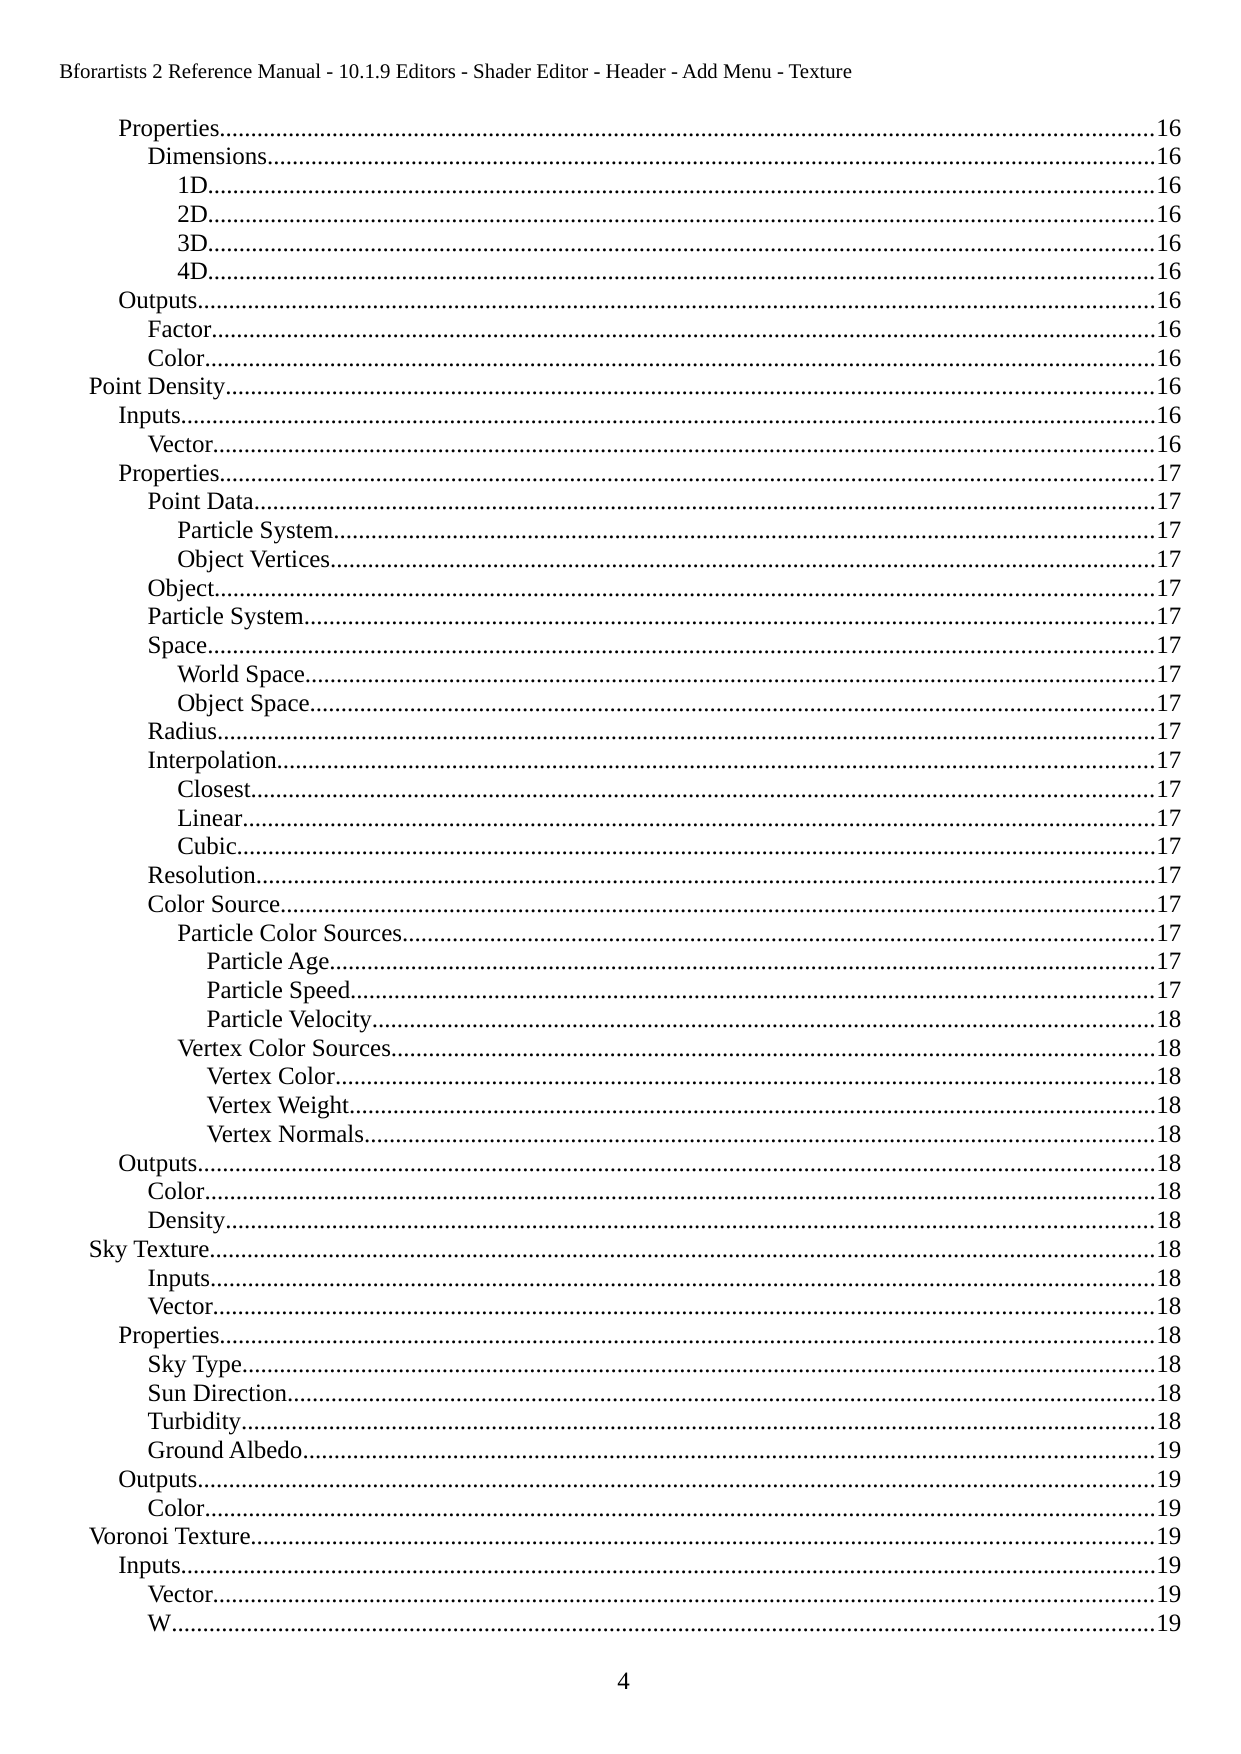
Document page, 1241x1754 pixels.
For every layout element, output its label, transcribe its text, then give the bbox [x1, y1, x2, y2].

text Closest 17 [177, 774, 1181, 803]
text Particle Speed 17 [206, 975, 1181, 1004]
text Density 18 [147, 1205, 1181, 1234]
text Vector 16 [147, 429, 1181, 458]
text Object Vertices 17 [177, 544, 1181, 573]
text Vertex Color Sources 18 [177, 1033, 1181, 1061]
text Vertex Color 18 [206, 1061, 1181, 1090]
text Properties 16 [118, 113, 1181, 141]
text Particle Velocity 18 [206, 1004, 1181, 1033]
text Object Space 17 [177, 688, 1181, 716]
text World Space 17 [177, 659, 1181, 688]
text Particle System 17 [147, 601, 1181, 630]
text Vector 19 [147, 1579, 1181, 1608]
text 4D 16 [177, 256, 1181, 285]
text Properties 18 [118, 1320, 1181, 1349]
text Turbidity 18 [147, 1406, 1181, 1435]
text Voronoi Texture 19 [88, 1521, 1181, 1550]
text Particle Age 17 [206, 946, 1181, 975]
text Sky Texture 18 [88, 1234, 1181, 1263]
text Outputs 19 [118, 1464, 1181, 1493]
text 1D 16 [177, 170, 1181, 199]
text Color 18 [147, 1176, 1181, 1205]
text Cubic 17 [177, 831, 1181, 860]
text Point Density 16 [88, 371, 1181, 400]
text W 19 [147, 1608, 1181, 1636]
text Sky Type 18 [147, 1349, 1181, 1378]
text Sun Direction 18 [147, 1378, 1181, 1406]
text Ground Albedo 19 [147, 1435, 1181, 1464]
text Vertex Weight 18 [206, 1090, 1181, 1119]
text Radius 17 [147, 716, 1181, 745]
text Inputs 16 [118, 400, 1181, 429]
text Linear 17 [177, 803, 1181, 831]
text Factor 16 [147, 314, 1181, 343]
text 3D 16 [177, 228, 1181, 256]
text Dimensions 16 [147, 141, 1181, 170]
text Space 17 [147, 630, 1181, 659]
text Point Data 17 [147, 486, 1181, 515]
text Vertex Normals 18 [206, 1119, 1181, 1148]
text Outputs 18 [118, 1148, 1181, 1176]
text Color 16 [147, 343, 1181, 371]
text Interpolation 17 [147, 745, 1181, 774]
text Resolution 17 [147, 860, 1181, 889]
text Inputs 19 [118, 1550, 1181, 1579]
text Inputs 18 [147, 1263, 1181, 1291]
text Vector 18 [147, 1291, 1181, 1320]
text Color 19 [147, 1493, 1181, 1521]
text 2D 16 [177, 199, 1181, 228]
text Properties 17 [118, 458, 1181, 486]
text Particle Color Sources 17 [177, 918, 1181, 946]
text Object 17 [147, 573, 1181, 601]
text Outputs 16 [118, 285, 1181, 314]
text Color Source 17 [147, 889, 1181, 918]
text Particle System 17 [177, 515, 1181, 544]
